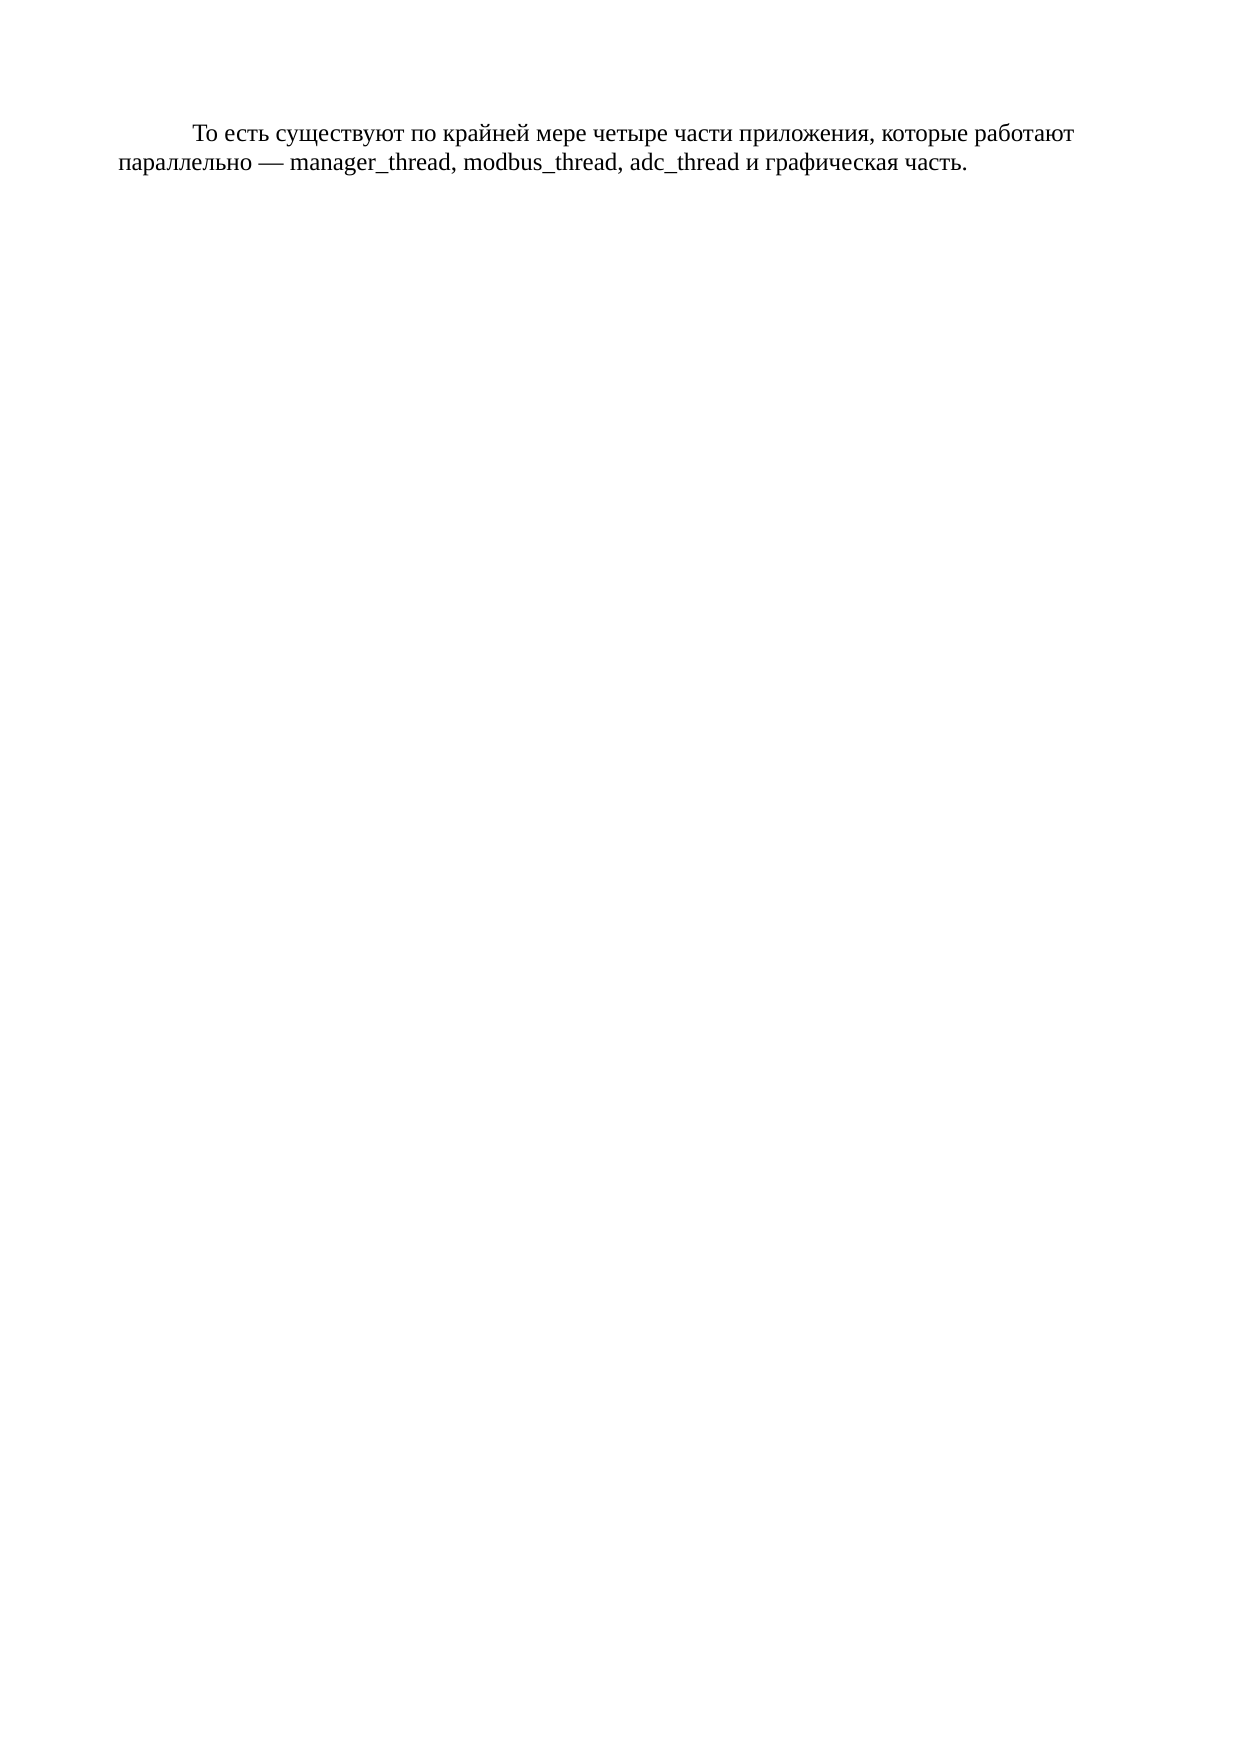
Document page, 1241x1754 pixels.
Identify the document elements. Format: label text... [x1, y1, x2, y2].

text То есть существуют по крайней мере четыре части приложения, которые работают параллельно — manager_thread, modbus_thread, adc_thread и графическая часть. [118, 118, 1122, 176]
